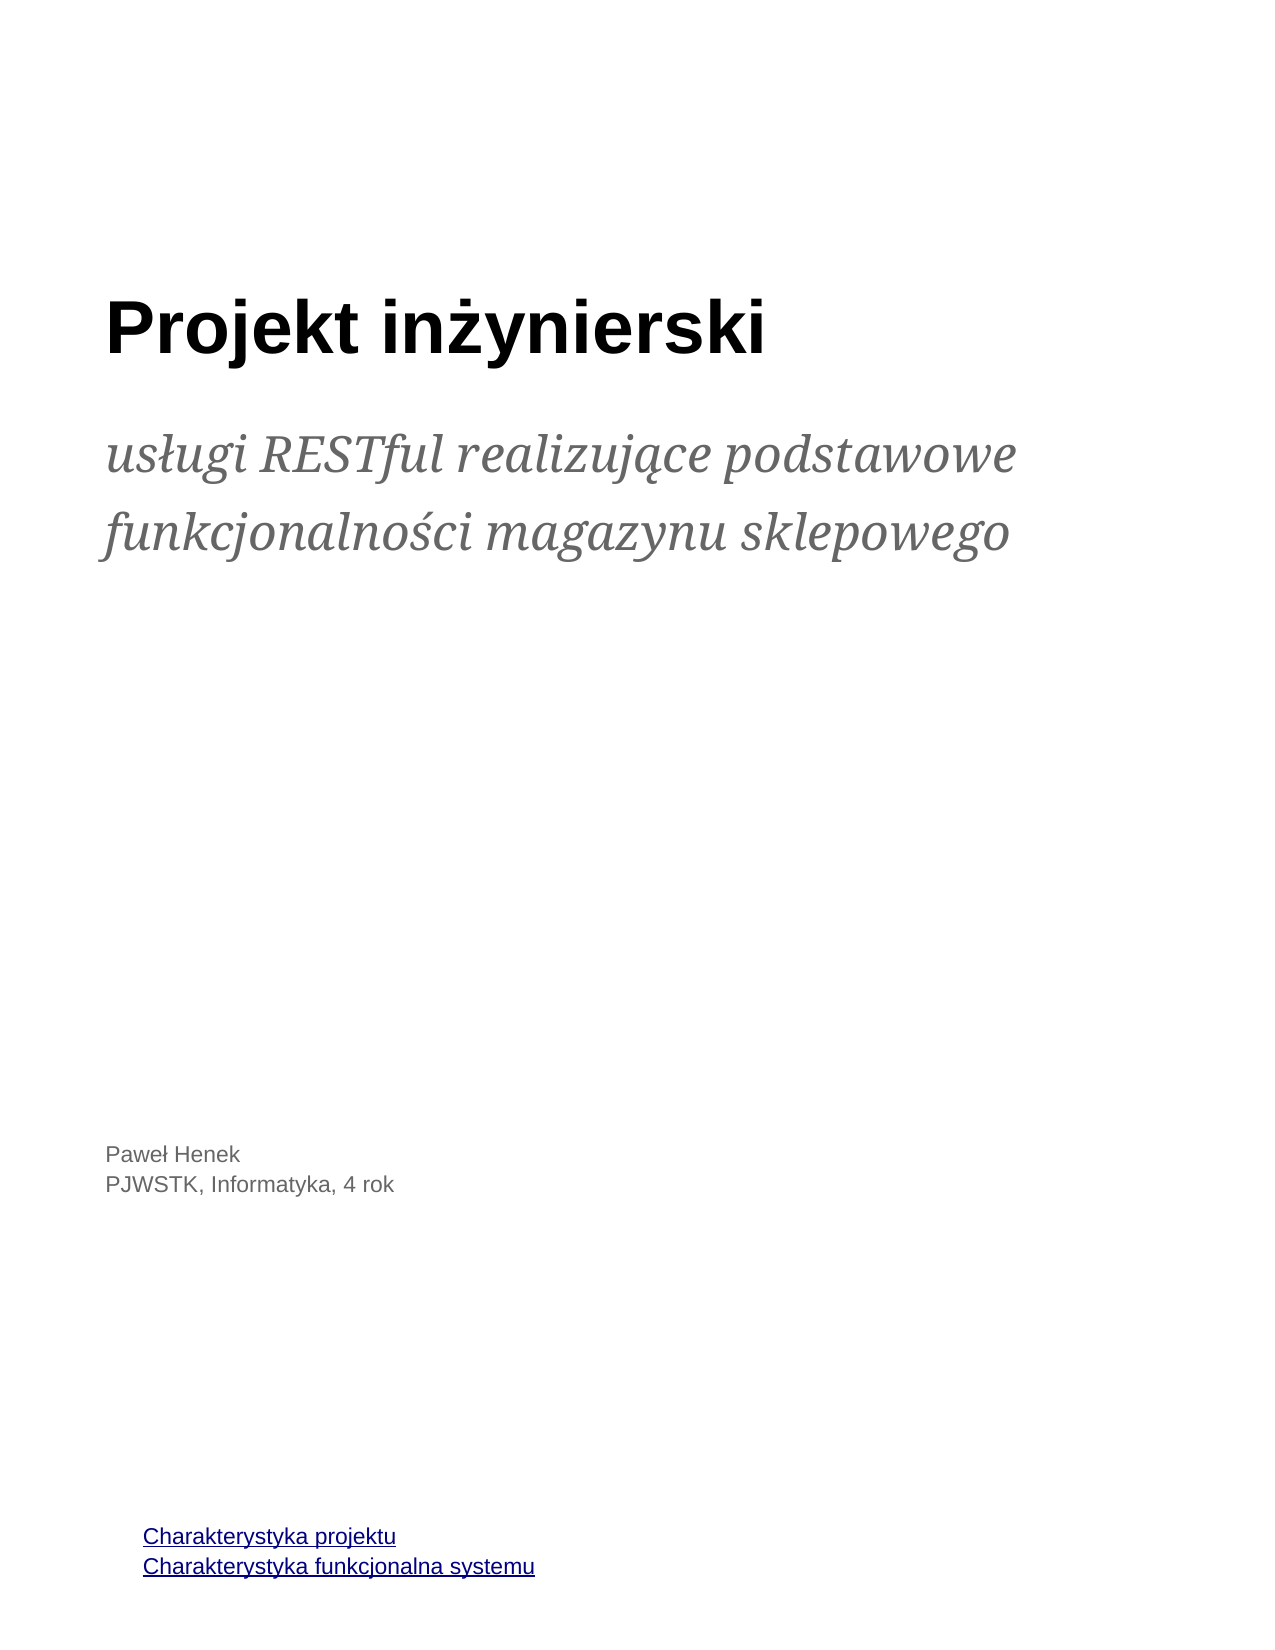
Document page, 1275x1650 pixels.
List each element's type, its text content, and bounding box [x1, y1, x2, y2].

text Charakterystyka projektu [143, 1524, 1170, 1550]
subtitle usługi RESTful realizujące podstawowe funkcjonalności magazynu sklepowego [105, 419, 1170, 566]
text PJWSTK, Informatyka, 4 rok [105, 1172, 1170, 1197]
text Paweł Henek [105, 1142, 1170, 1168]
title Projekt inżynierski [105, 285, 1170, 369]
text Charakterystyka funkcjonalna systemu [143, 1553, 1170, 1579]
